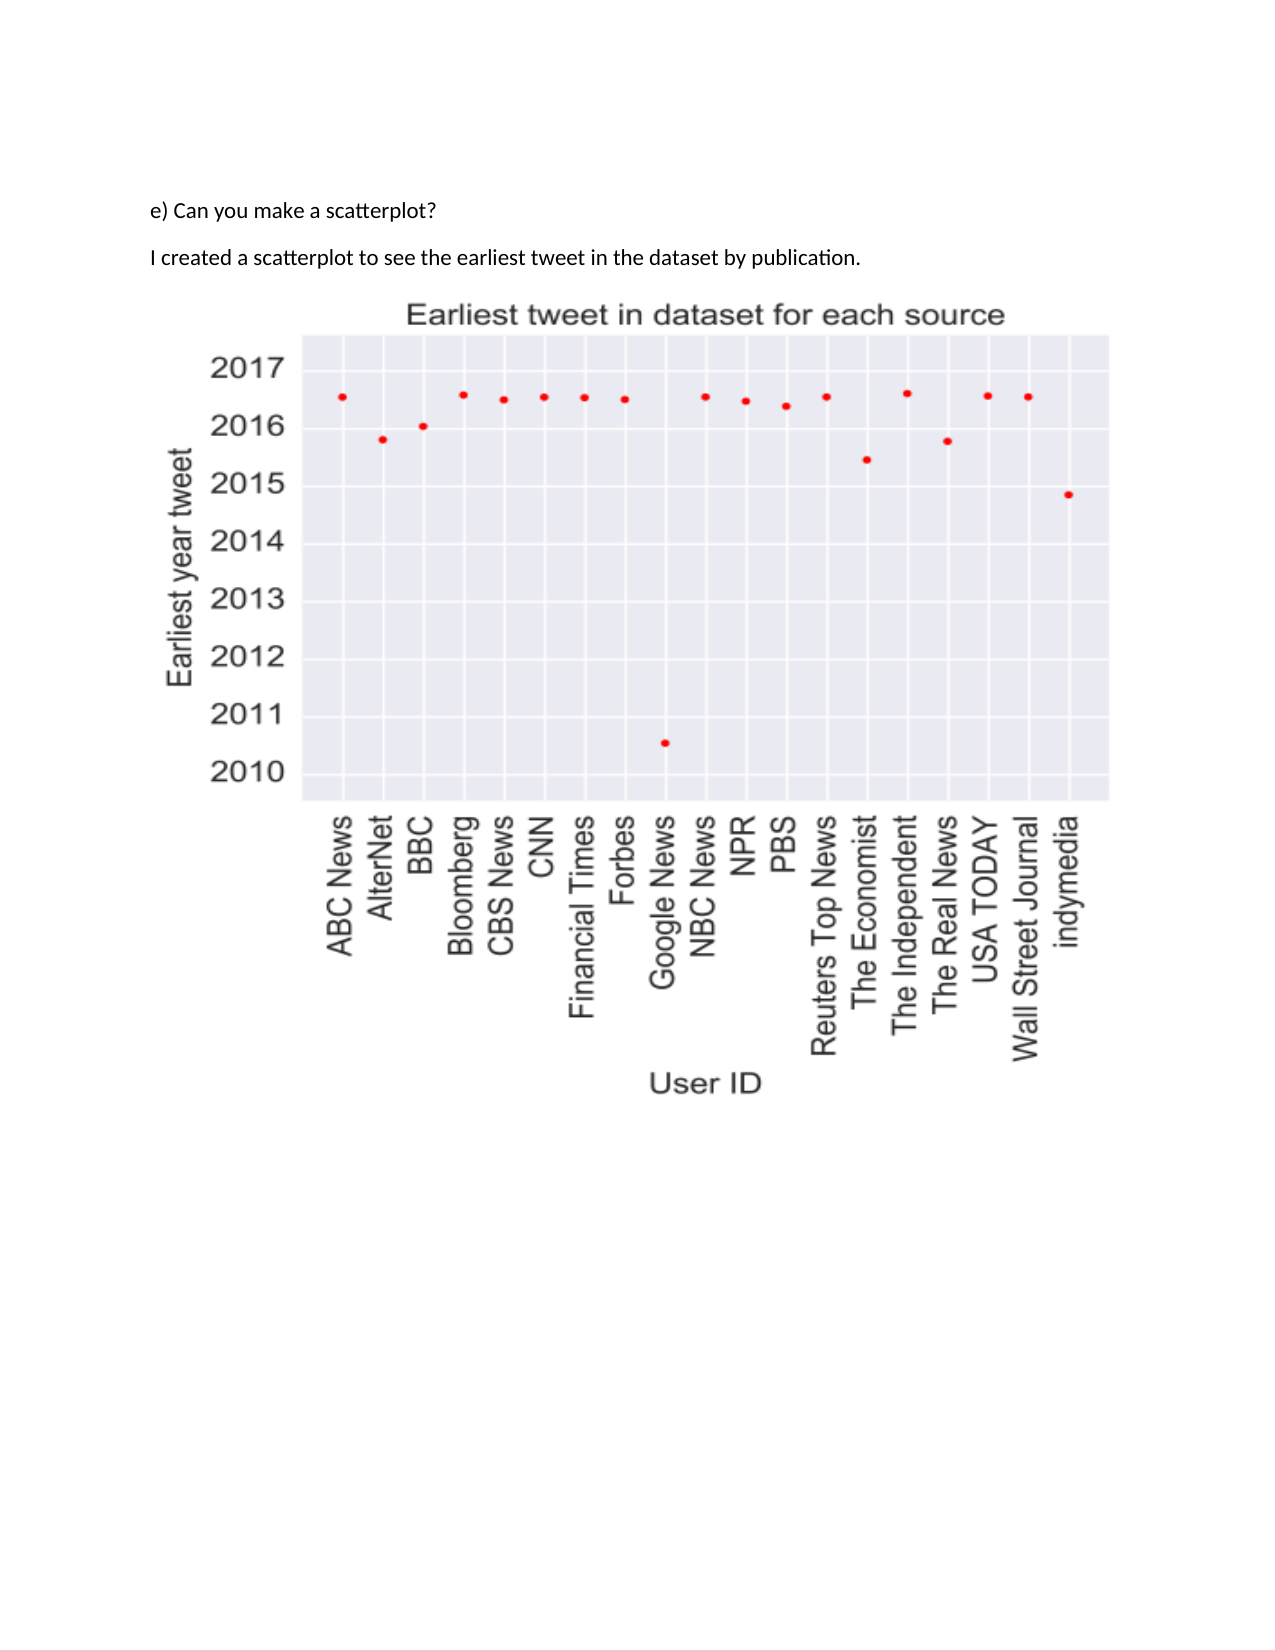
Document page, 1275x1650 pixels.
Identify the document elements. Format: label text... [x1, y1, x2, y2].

text e) Can you make a scatterplot? [150, 197, 1125, 224]
text I created a scatterplot to see the earliest tweet in the dataset by publication. [150, 243, 1125, 271]
picture [150, 290, 1125, 1113]
